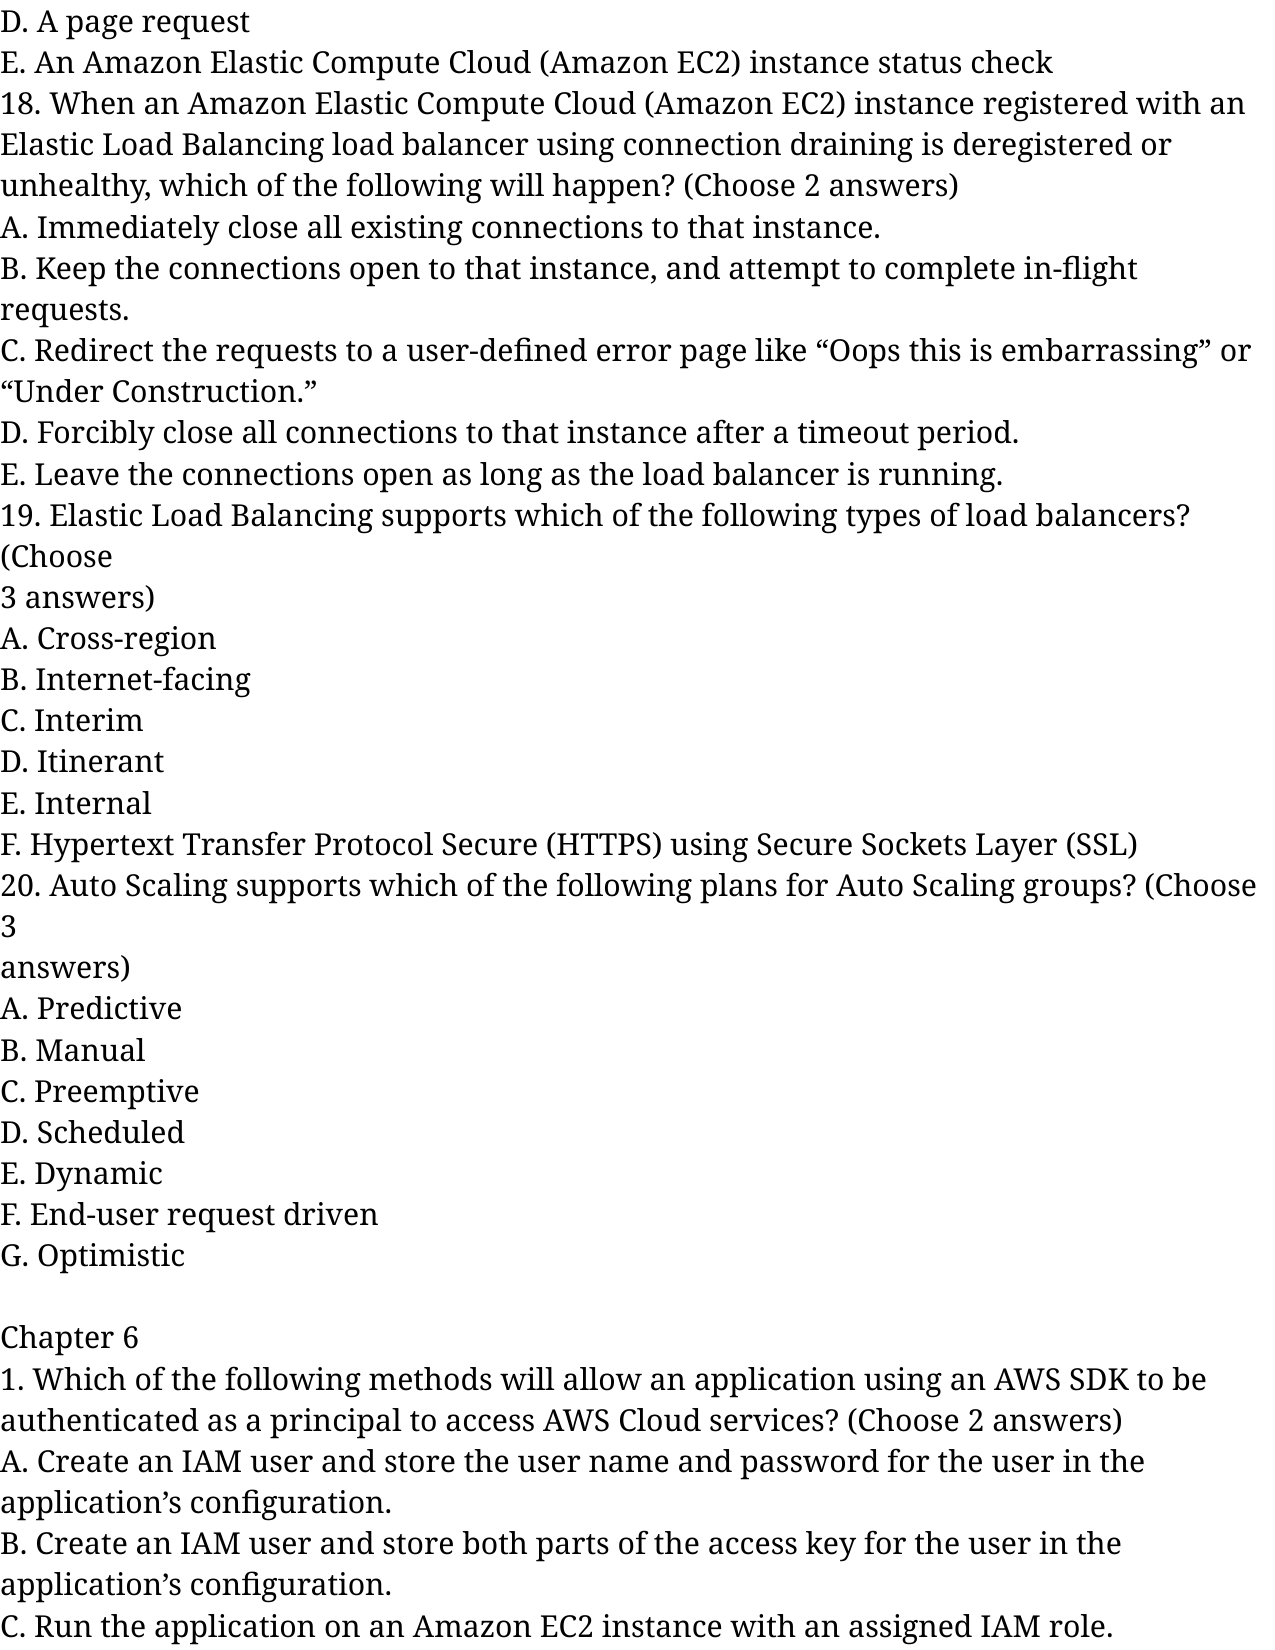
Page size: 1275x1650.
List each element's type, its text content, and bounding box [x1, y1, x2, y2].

text D. Itinerant [0, 741, 1275, 782]
text F. End-user request driven [0, 1193, 1275, 1234]
text D. A page request [0, 0, 1275, 41]
text A. Create an IAM user and store the user name and password for the user in the [0, 1440, 1275, 1481]
text unhealthy, which of the following will happen? (Choose 2 answers) [0, 164, 1275, 206]
text C. Interim [0, 699, 1275, 741]
text 18. When an Amazon Elastic Compute Cloud (Amazon EC2) instance registered with an [0, 82, 1275, 123]
text authenticated as a principal to access AWS Cloud services? (Choose 2 answers) [0, 1399, 1275, 1440]
text E. Leave the connections open as long as the load balancer is running. [0, 453, 1275, 494]
text A. Immediately close all existing connections to that instance. [0, 206, 1275, 247]
text A. Predictive [0, 987, 1275, 1029]
text B. Internet-facing [0, 658, 1275, 699]
text Elastic Load Balancing load balancer using connection draining is deregistered or [0, 123, 1275, 164]
text answers) [0, 946, 1275, 987]
text application’s configuration. [0, 1563, 1275, 1605]
text A. Cross-region [0, 617, 1275, 658]
text 20. Auto Scaling supports which of the following plans for Auto Scaling groups? (Choose 3 [0, 864, 1275, 946]
text B. Keep the connections open to that instance, and attempt to complete in-flight [0, 247, 1275, 288]
text C. Redirect the requests to a user-defined error page like “Oops this is embarrassing” or [0, 329, 1275, 370]
text B. Create an IAM user and store both parts of the access key for the user in the [0, 1522, 1275, 1563]
text requests. [0, 288, 1275, 329]
text E. Dynamic [0, 1152, 1275, 1193]
text C. Preemptive [0, 1070, 1275, 1111]
text 3 answers) [0, 576, 1275, 617]
text D. Scheduled [0, 1111, 1275, 1152]
text Chapter 6 [0, 1317, 1275, 1358]
text application’s configuration. [0, 1481, 1275, 1522]
text C. Run the application on an Amazon EC2 instance with an assigned IAM role. [0, 1605, 1275, 1646]
text D. Forcibly close all connections to that instance after a timeout period. [0, 411, 1275, 453]
text B. Manual [0, 1029, 1275, 1070]
text E. Internal [0, 782, 1275, 823]
text E. An Amazon Elastic Compute Cloud (Amazon EC2) instance status check [0, 41, 1275, 82]
text G. Optimistic [0, 1234, 1275, 1276]
text 19. Elastic Load Balancing supports which of the following types of load balancers? (Choose [0, 494, 1275, 576]
text F. Hypertext Transfer Protocol Secure (HTTPS) using Secure Sockets Layer (SSL) [0, 823, 1275, 864]
text “Under Construction.” [0, 370, 1275, 411]
text 1. Which of the following methods will allow an application using an AWS SDK to be [0, 1358, 1275, 1399]
